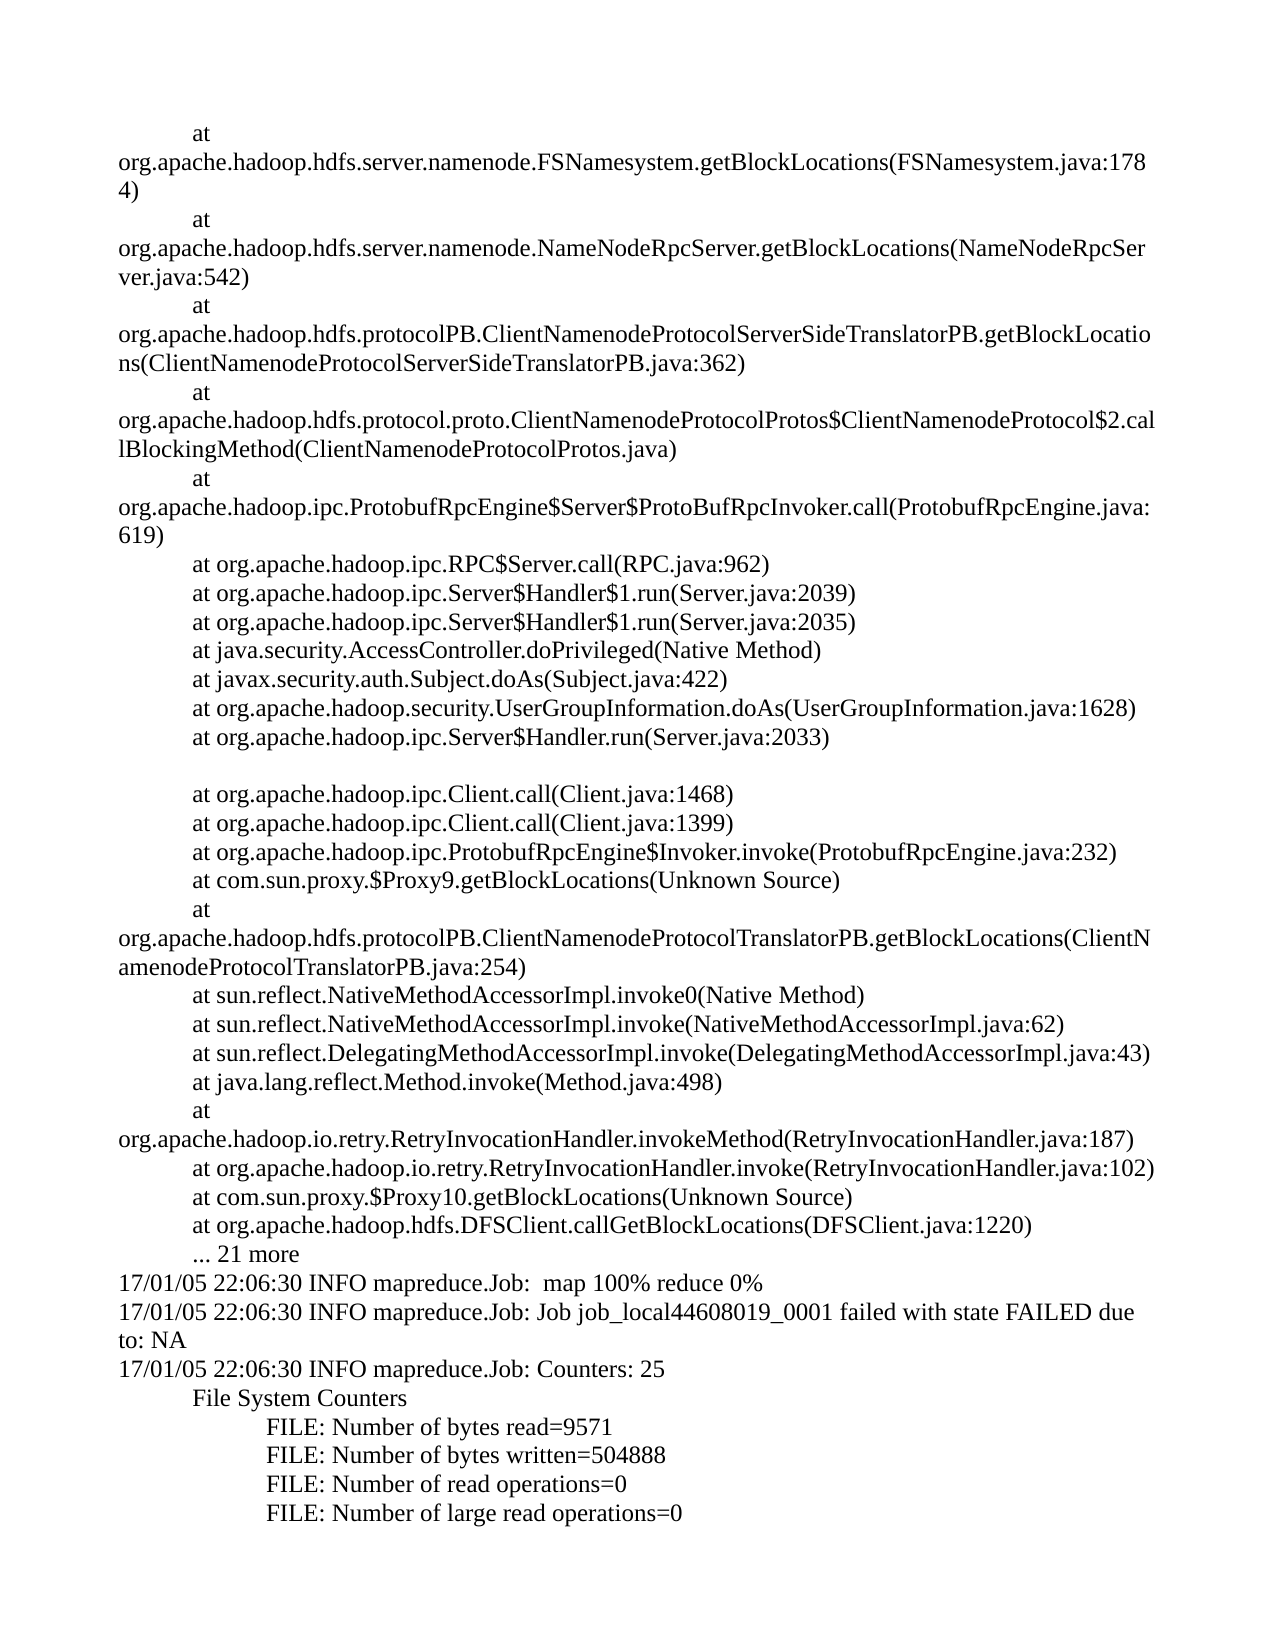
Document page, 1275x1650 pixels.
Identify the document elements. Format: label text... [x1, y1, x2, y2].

text at org.apache.hadoop.hdfs.DFSClient.callGetBlockLocations(DFSClient.java:1220) [118, 1211, 1157, 1239]
text at org.apache.hadoop.hdfs.server.namenode.NameNodeRpcServer.getBlockLocations(NameNodeRpcServer.java:542) [118, 204, 1157, 291]
text at com.sun.proxy.$Proxy9.getBlockLocations(Unknown Source) [118, 866, 1157, 894]
text at org.apache.hadoop.security.UserGroupInformation.doAs(UserGroupInformation.java:1628) [118, 693, 1157, 722]
text at sun.reflect.NativeMethodAccessorImpl.invoke(NativeMethodAccessorImpl.java:62) [118, 1009, 1157, 1038]
text File System Counters [118, 1383, 1157, 1412]
text ... 21 more [118, 1239, 1157, 1268]
text FILE: Number of large read operations=0 [118, 1498, 1157, 1527]
text at sun.reflect.NativeMethodAccessorImpl.invoke0(Native Method) [118, 981, 1157, 1009]
text at org.apache.hadoop.ipc.ProtobufRpcEngine$Invoker.invoke(ProtobufRpcEngine.java:232) [118, 837, 1157, 866]
text 17/01/05 22:06:30 INFO mapreduce.Job: Counters: 25 [118, 1354, 1157, 1383]
text at org.apache.hadoop.hdfs.protocol.proto.ClientNamenodeProtocolProtos$ClientNamenodeProtocol$2.callBlockingMethod(ClientNamenodeProtocolProtos.java) [118, 377, 1157, 463]
text at java.security.AccessController.doPrivileged(Native Method) [118, 636, 1157, 664]
text at org.apache.hadoop.ipc.Client.call(Client.java:1399) [118, 808, 1157, 837]
text at org.apache.hadoop.ipc.Server$Handler$1.run(Server.java:2039) [118, 578, 1157, 607]
text at org.apache.hadoop.io.retry.RetryInvocationHandler.invoke(RetryInvocationHandler.java:102) [118, 1153, 1157, 1182]
text at org.apache.hadoop.hdfs.protocolPB.ClientNamenodeProtocolServerSideTranslatorPB.getBlockLocations(ClientNamenodeProtocolServerSideTranslatorPB.java:362) [118, 291, 1157, 377]
text at org.apache.hadoop.ipc.Server$Handler.run(Server.java:2033) [118, 722, 1157, 751]
text at org.apache.hadoop.io.retry.RetryInvocationHandler.invokeMethod(RetryInvocationHandler.java:187) [118, 1096, 1157, 1153]
text at org.apache.hadoop.hdfs.server.namenode.FSNamesystem.getBlockLocations(FSNamesystem.java:1784) [118, 118, 1157, 204]
text at javax.security.auth.Subject.doAs(Subject.java:422) [118, 664, 1157, 693]
text at com.sun.proxy.$Proxy10.getBlockLocations(Unknown Source) [118, 1182, 1157, 1211]
text 17/01/05 22:06:30 INFO mapreduce.Job: map 100% reduce 0% [118, 1268, 1157, 1297]
text at sun.reflect.DelegatingMethodAccessorImpl.invoke(DelegatingMethodAccessorImpl.java:43) [118, 1038, 1157, 1067]
text at org.apache.hadoop.ipc.Client.call(Client.java:1468) [118, 779, 1157, 808]
text at org.apache.hadoop.hdfs.protocolPB.ClientNamenodeProtocolTranslatorPB.getBlockLocations(ClientNamenodeProtocolTranslatorPB.java:254) [118, 894, 1157, 981]
text at org.apache.hadoop.ipc.ProtobufRpcEngine$Server$ProtoBufRpcInvoker.call(ProtobufRpcEngine.java:619) [118, 463, 1157, 549]
text at org.apache.hadoop.ipc.RPC$Server.call(RPC.java:962) [118, 549, 1157, 578]
text 17/01/05 22:06:30 INFO mapreduce.Job: Job job_local44608019_0001 failed with state FAILED due to: NA [118, 1297, 1157, 1354]
text FILE: Number of bytes written=504888 [118, 1441, 1157, 1469]
text FILE: Number of read operations=0 [118, 1469, 1157, 1498]
text FILE: Number of bytes read=9571 [118, 1412, 1157, 1441]
text at java.lang.reflect.Method.invoke(Method.java:498) [118, 1067, 1157, 1096]
text at org.apache.hadoop.ipc.Server$Handler$1.run(Server.java:2035) [118, 607, 1157, 636]
